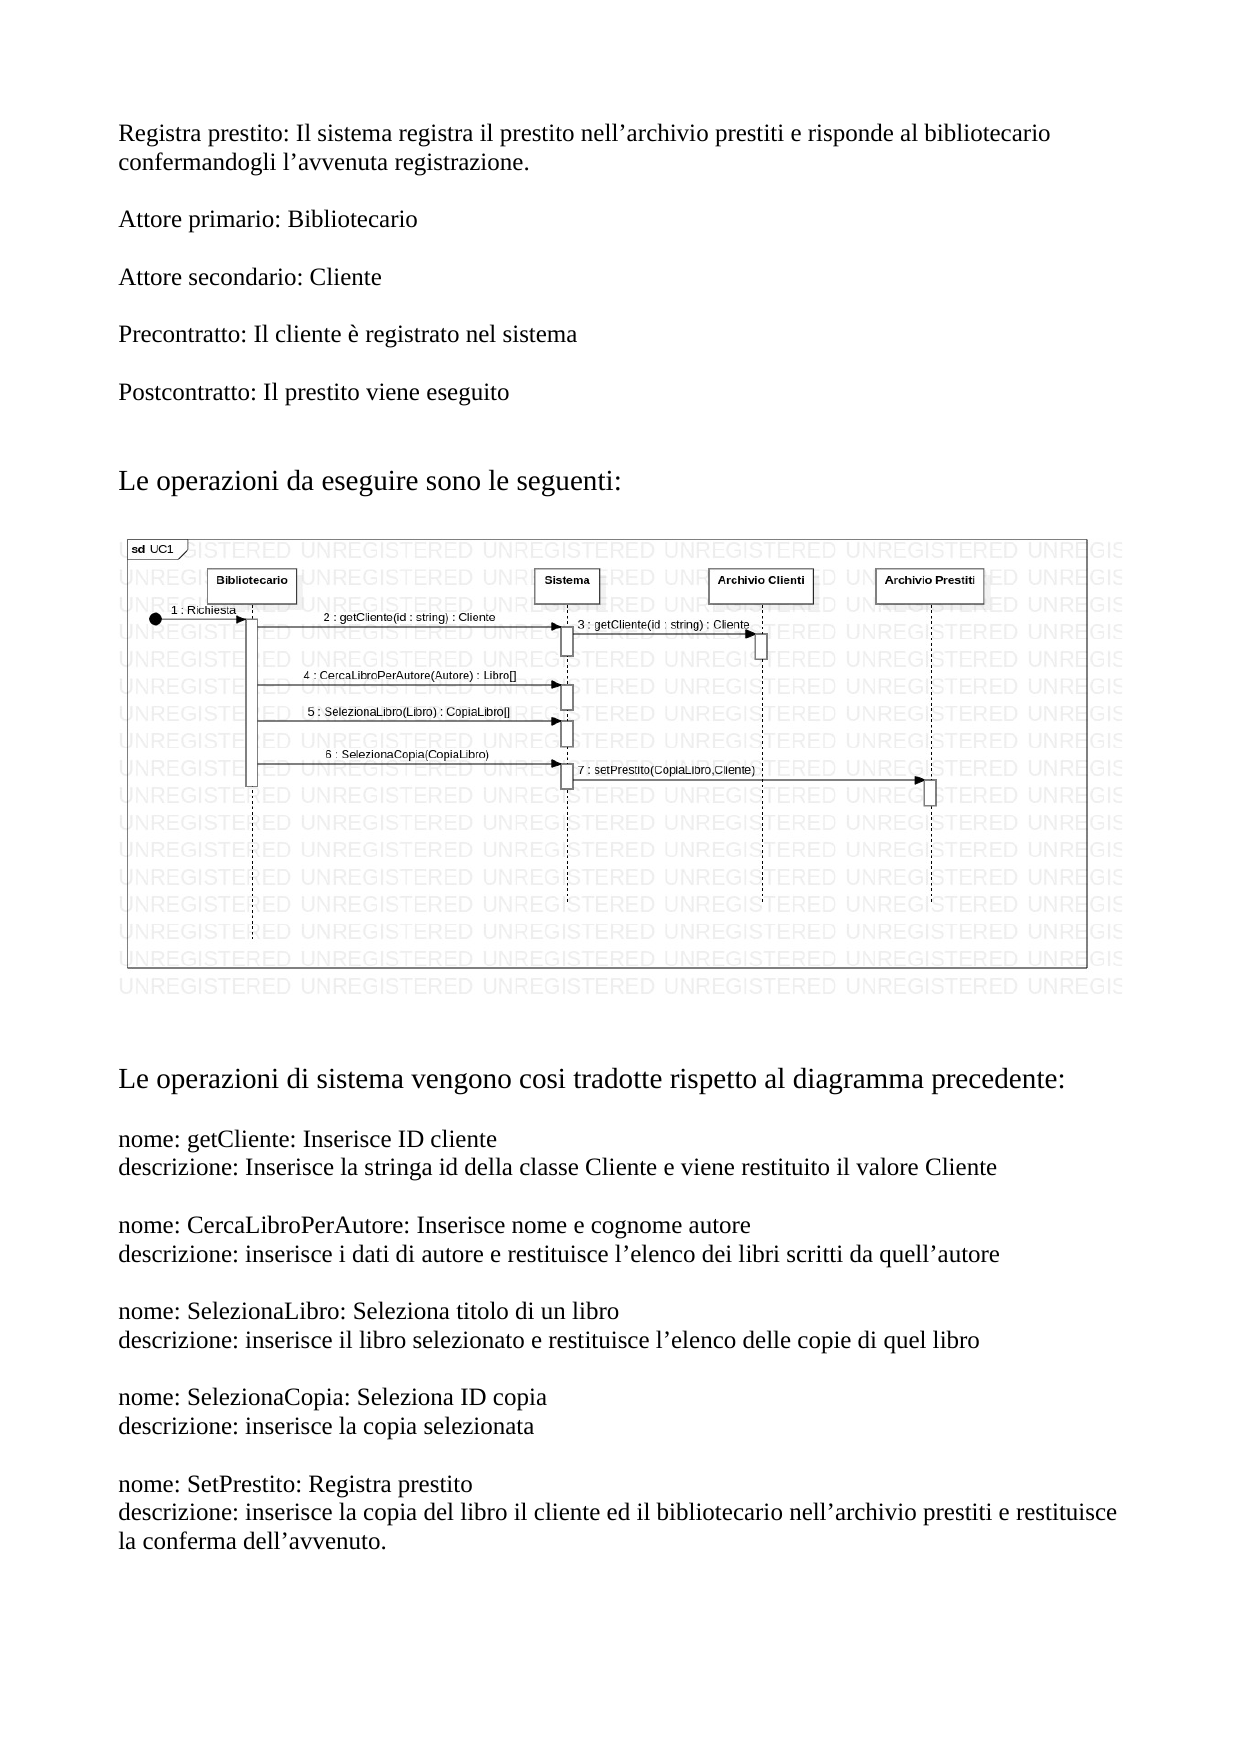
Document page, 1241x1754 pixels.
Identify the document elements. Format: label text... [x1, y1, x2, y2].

text Precontratto: Il cliente è registrato nel sistema [118, 319, 1122, 348]
text Attore primario: Bibliotecario [118, 204, 1122, 233]
text nome: CercaLibroPerAutore: Inserisce nome e cognome autore [118, 1210, 1122, 1239]
text descrizione: inserisce la copia selezionata [118, 1411, 1122, 1440]
picture [118, 530, 1123, 1004]
text nome: getCliente: Inserisce ID cliente [118, 1124, 1122, 1152]
text Le operazioni da eseguire sono le seguenti: [118, 463, 1122, 497]
text Attore secondario: Cliente [118, 262, 1122, 291]
text Registra prestito: Il sistema registra il prestito nell’archivio prestiti e risponde al bibliotecario confermandogli l’avvenuta registrazione. [118, 118, 1122, 176]
text descrizione: inserisce la copia del libro il cliente ed il bibliotecario nell’archivio prestiti e restituisce la conferma dell’avvenuto. [118, 1497, 1122, 1555]
text descrizione: Inserisce la stringa id della classe Cliente e viene restituito il valore Cliente [118, 1152, 1122, 1181]
text nome: SelezionaLibro: Seleziona titolo di un libro [118, 1296, 1122, 1325]
text descrizione: inserisce i dati di autore e restituisce l’elenco dei libri scritti da quell’autore [118, 1239, 1122, 1267]
text nome: SetPrestito: Registra prestito [118, 1469, 1122, 1497]
text descrizione: inserisce il libro selezionato e restituisce l’elenco delle copie di quel libro [118, 1325, 1122, 1354]
text Postcontratto: Il prestito viene eseguito [118, 377, 1122, 406]
text nome: SelezionaCopia: Seleziona ID copia [118, 1382, 1122, 1411]
text Le operazioni di sistema vengono cosi tradotte rispetto al diagramma precedente: [118, 1061, 1122, 1095]
